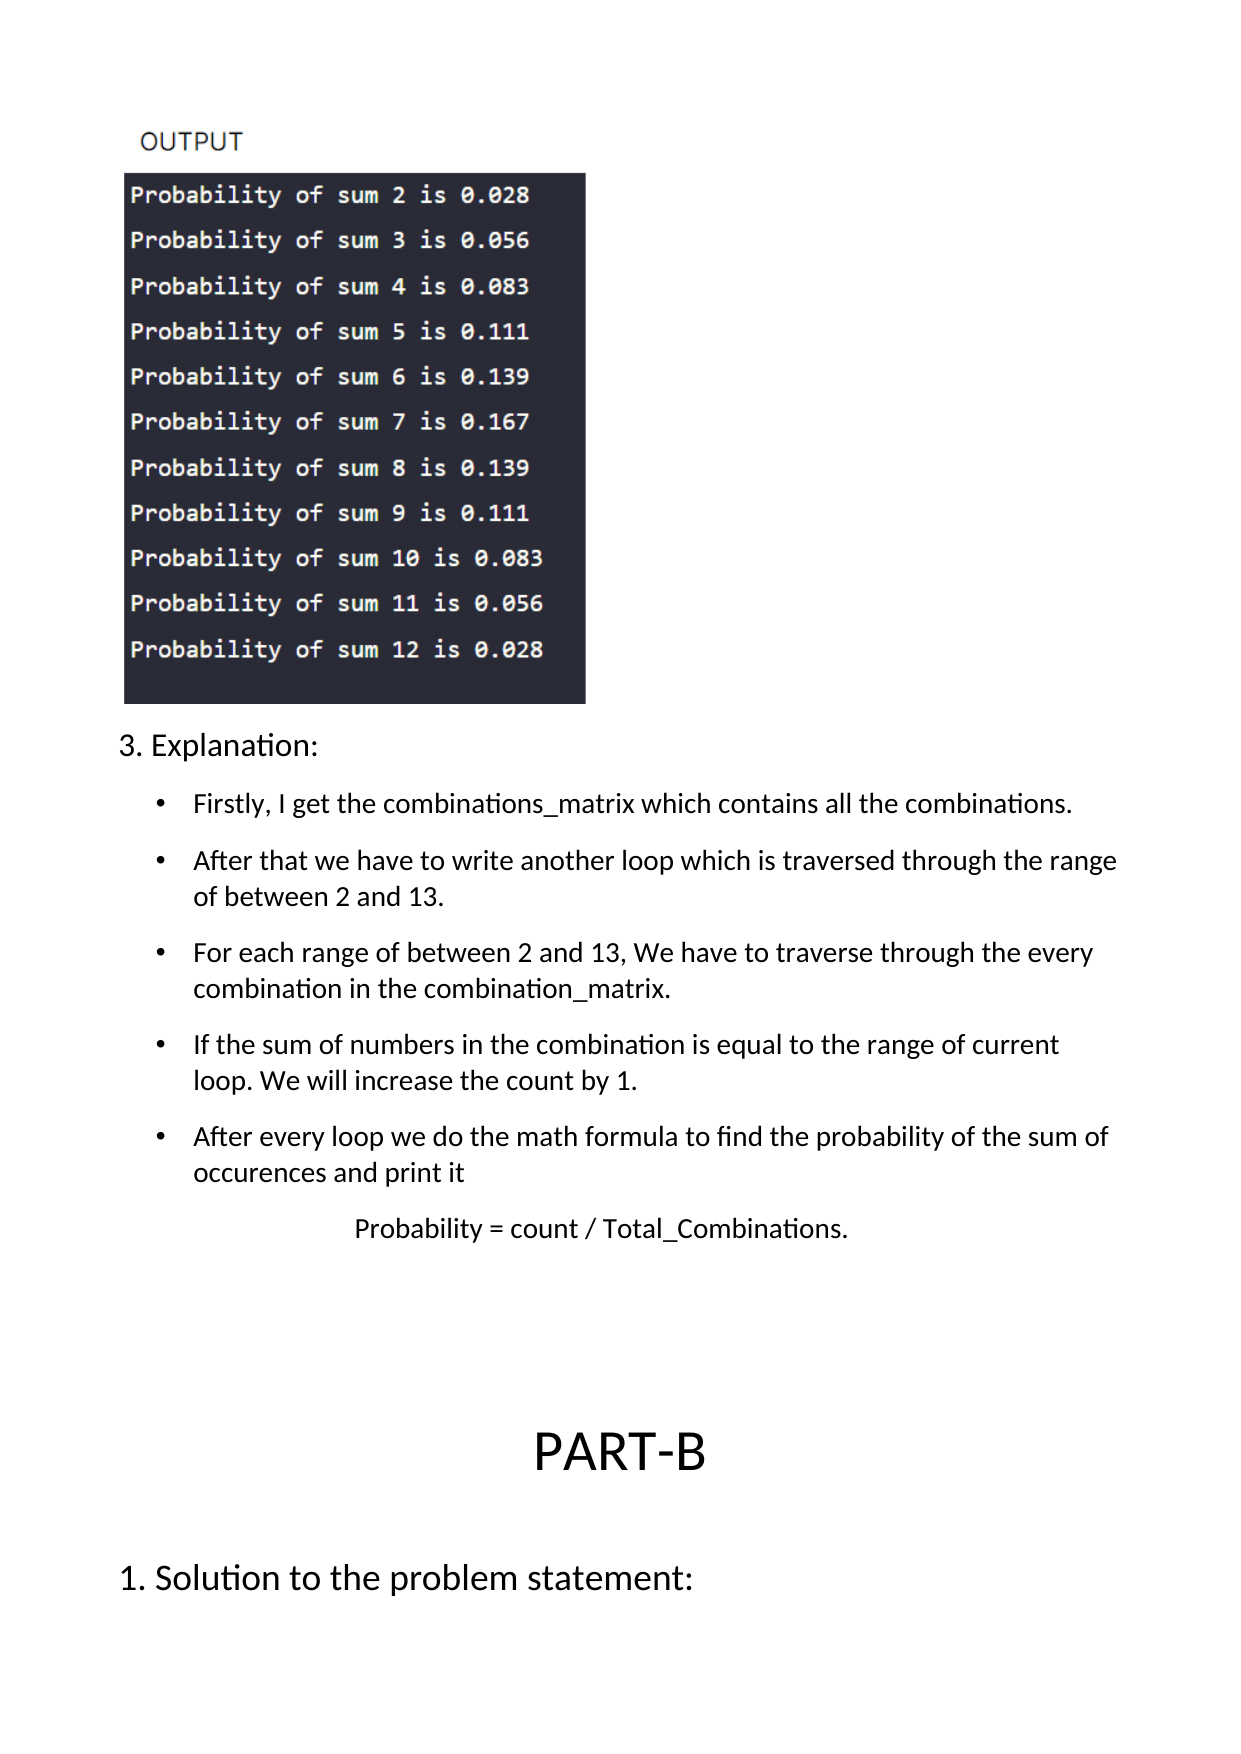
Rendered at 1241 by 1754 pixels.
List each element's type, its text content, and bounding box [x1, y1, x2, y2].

text 3. Explanation: [118, 724, 1122, 765]
text Probability = count / Total_Combinations. [118, 1210, 1122, 1246]
list After that we have to write another loop which is traversed through the range of between 2 and 13. [156, 842, 1122, 913]
list If the sum of numbers in the combination is equal to the range of current loop. We will increase the count by 1. [156, 1026, 1122, 1097]
list After every loop we do the math formula to find the probability of the sum of occurences and print it [156, 1118, 1122, 1189]
text PART-B [118, 1413, 1122, 1484]
list For each range of between 2 and 13, We have to traverse through the every combination in the combination_matrix. [156, 934, 1122, 1005]
list Firstly, I get the combinations_matrix which contains all the combinations. [156, 786, 1122, 821]
text 1. Solution to the problem statement: [118, 1554, 1122, 1600]
